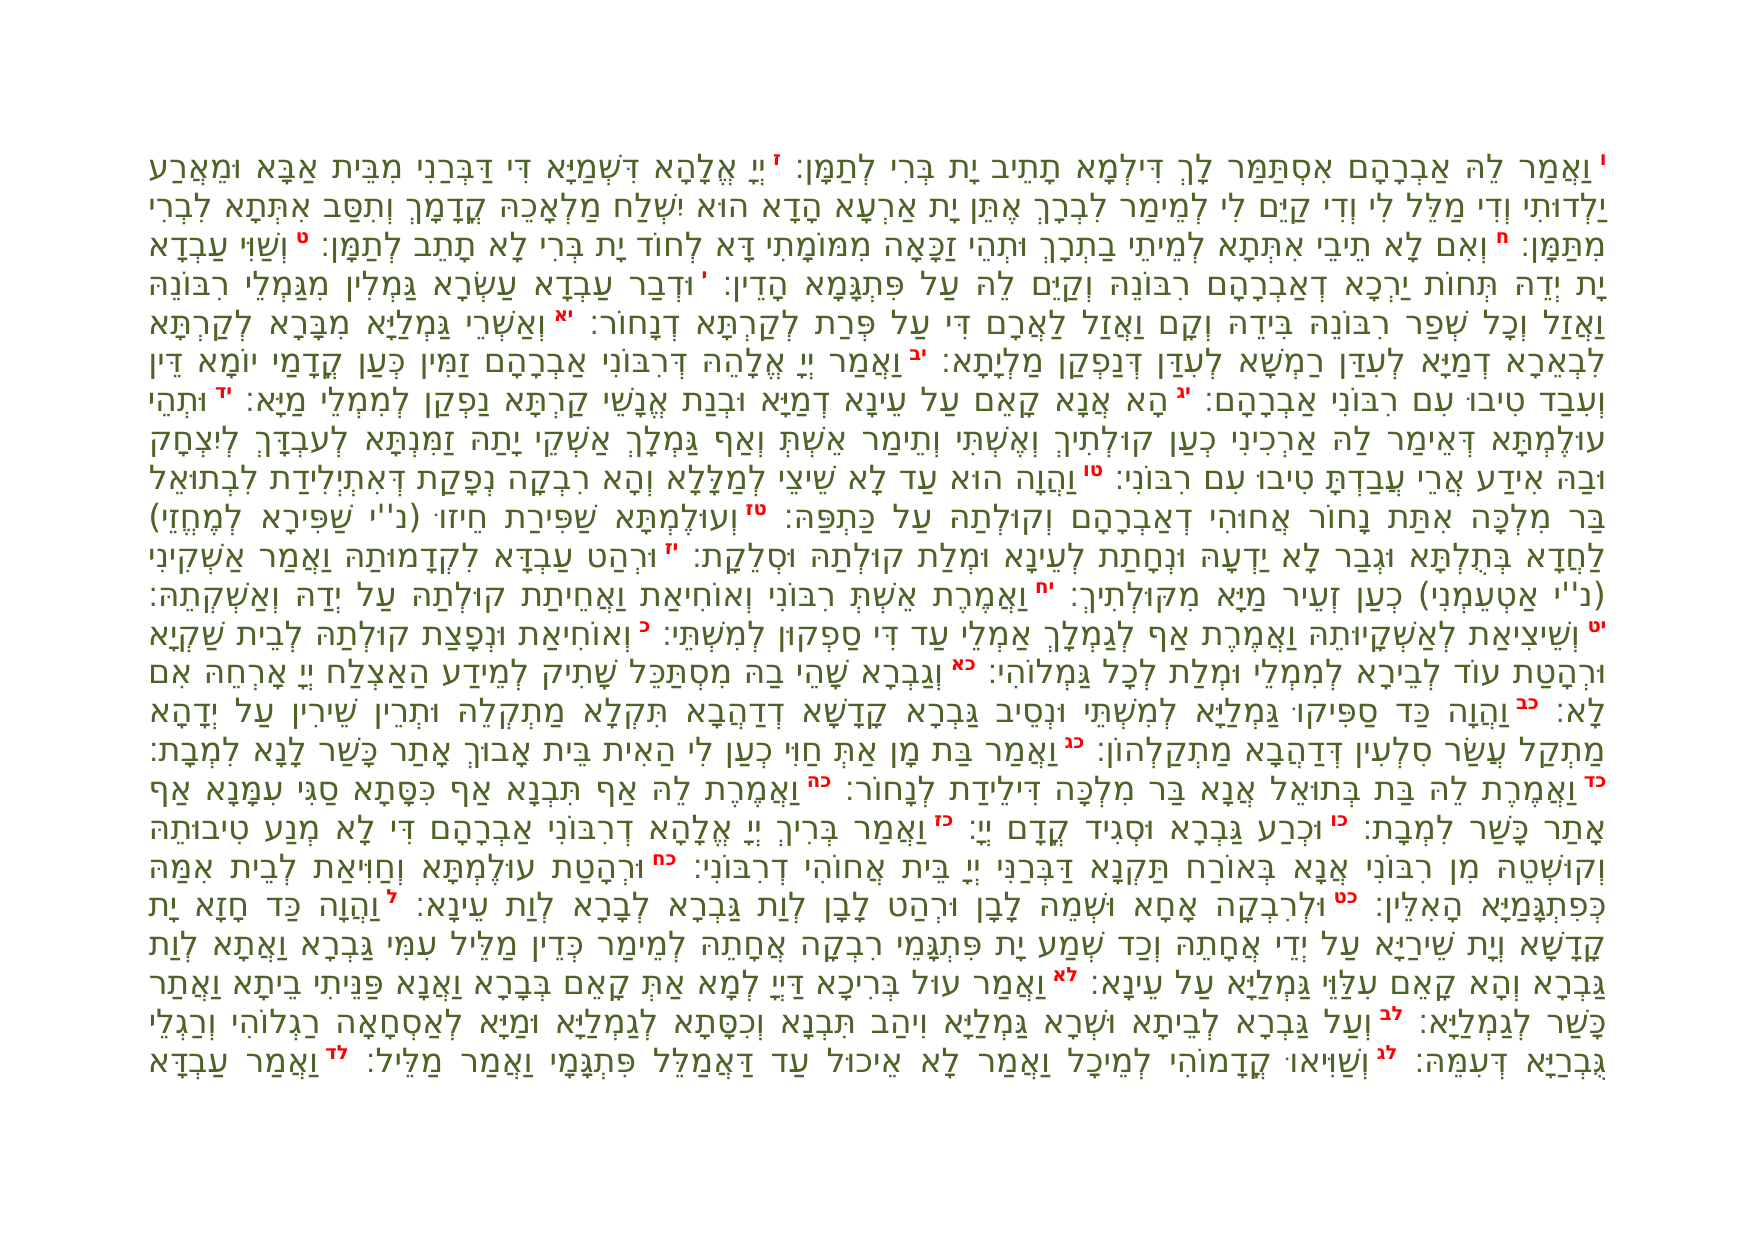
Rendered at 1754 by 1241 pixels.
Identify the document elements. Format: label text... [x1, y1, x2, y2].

text ו וַאֲמַר לֵהּ אַבְרָהָם אִסְתַּמַּר לָךְ דִּילְמָא תָתֵיב יָת בְּרִי לְתַמָּן׃ ז יְיָ אֱלָהָא דִּשְׁמַיָּא דִּי דַּבְּרַנִי מִבֵּית אַבָּא וּמֵאֲרַע יַלְדוּתִי וְדִי מַלֵּל לִי וְדִי קַיֵּם לִי לְמֵימַר לִבְרָךְ אֶתֵּן יָת אַרְעָא הָדָא הוּא יִשְׁלַח מַלְאָכֵהּ קֳדָמָךְ וְתִסַּב אִתְּתָא לִבְרִי מִתַּמָּן׃ ח וְאִם לָא תֵיבֵי אִתְּתָא לְמֵיתֵי בַתְרָךְ וּתְהֵי זַכָּאָה מִמּוֹמָתִי דָּא לְחוֹד יָת בְּרִי לָא תָתֵב לְתַמָּן׃ ט וְשַׁוִּי עַבְדָא יָת יְדֵהּ תְּחוֹת יַרְכָא דְאַבְרָהָם רִבּוֹנֵהּ וְקַיֵּם לֵהּ עַל פִּתְגָּמָא הָדֵין׃ י וּדְבַר עַבְדָא עַשְׂרָא גַּמְלִין מִגַּמְלֵי רִבּוֹנֵהּ וַאֲזַל וְכָל שְׁפַר רִבּוֹנֵהּ בִּידֵהּ וְקָם וַאֲזַל לַאֲרָם דִּי עַל פְּרַת לְקַרְתָּא דְנָחוֹר׃ יא וְאַשְׁרֵי גַּמְלַיָּא מִבָּרָא לְקַרְתָּא לִבְאֵרָא דְמַיָּא לְעִדַּן רַמְשָׁא לְעִדַּן דְּנַפְקַן מַלְיָתָא׃ יב וַאֲמַר יְיָ אֱלָהֵהּ דְּרִבּוֹנִי אַבְרָהָם זַמִּין כְּעַן קֳדָמַי יוֹמָא דֵּין וְעִבַד טִיבוּ עִם רִבּוֹנִי אַבְרָהָם׃ יג הָא אֲנָא קָאֵם עַל עֵינָא דְמַיָּא וּבְנַת אֱנָשֵׁי קַרְתָּא נַפְקַן לְמִמְלֵי מַיָּא׃ יד וּתְהֵי עוּלֶמְתָּא דְּאֵימַר לַהּ אַרְכִינִי כְעַן קוּלְתִיךְ וְאֶשְׁתִּי וְתֵימַר אֵשְׁתְּ וְאַף גַּמְלָךְ אַשְׁקֵי יָתַהּ זַמִּנְתָּא לְעבְדָּךְ לְיִצְחָק וּבַהּ אִידַע אֲרֵי עֲבַדְתָּ טִיבוּ עִם רִבּוֹנִי׃ טו וַהֲוָה הוּא עַד לָא שֵׁיצֵי לְמַלָּלָא וְהָא רִבְקָה נְפָקַת דְּאִתְיְלִידַת לִבְתוּאֵל בַּר מִלְכָּה אִתַּת נָחוֹר אֲחוּהִי דְאַבְרָהָם וְקוּלְתַהּ עַל כַּתְפַּהּ׃ טז וְעוּלֶמְתָּא שַׁפִּירַת חֵיזוּ (נ''י שַׁפִּירָא לְמֶחֱזֵי) לַחֲדָא בְּתֻלְתָּא וּגְבַר לָא יַדְעָהּ וּנְחָתַת לְעֵינָא וּמְלַת קוּלְתַהּ וּסְלֵקָת׃ יז וּרְהַט עַבְדָּא לִקְדָמוּתַהּ וַאֲמַר אַשְׁקִינִי (נ''י אַטְעֵמְנִי) כְעַן זְעֵיר מַיָּא מִקּוּלְתִיךְ׃ יח וַאֲמֶרֶת אֵשְׁתְּ רִבּוֹנִי וְאוֹחִיאַת וַאֲחֵיתַת קוּלְתַהּ עַל יְדַהּ וְאַשְׁקְתֵהּ׃ יט וְשֵׁיצִיאַת לְאַשְׁקָיוּתֵהּ וַאֲמֶרֶת אַף לְגַמְלָךְ אַמְלֵי עַד דִּי סַפְקוּן לְמִשְׁתֵּי׃ כ וְאוֹחִיאַת וּנְפָצַת קוּלְתַהּ לְבֵית שַׁקְיָא וּרְהָטַת עוֹד לְבֵירָא לְמִמְלֵי וּמְלַת לְכָל גַּמְלוֹהִי׃ כא וְגַבְרָא שָׁהֵי בַהּ מִסְתַּכֵּל שָׁתִיק לְמֵידַע הַאַצְלַח יְיָ אָרְחֵהּ אִם לָא׃ כב וַהֲוָה כַּד סַפִּיקוּ גַּמְלַיָּא לְמִשְׁתֵּי וּנְסֵיב גַּבְרָא קָדָשָׁא דְדַהֲבָא תִּקְלָא מַתְקְלֵהּ וּתְרֵין שֵׁירִין עַל יְדָהָא מַתְקַל עֲשַׂר סִלְעִין דְּדַהֲבָא מַתְקַלְהוֹן׃ כג וַאֲמַר בַּת מָן אַתְּ חַוִּי כְעַן לִי הַאִית בֵּית אָבוּךְ אָתַר כָּשַׁר לָנָא לִמְבָת׃ כד וַאֲמֶרֶת לֵהּ בַּת בְּתוּאֵל אֲנָא בַּר מִלְכָּה דִּילֵידַת לְנָחוֹר׃ כה וַאֲמֶרֶת לֵהּ אַף תִּבְנָא אַף כִּסָּתָא סַגִּי עִמָּנָא אַף אָתַר כָּשַׁר לִמְבָת׃ כו וּכְרַע גַּבְרָא וּסְגִיד קֳדָם יְיָ׃ כז וַאֲמַר בְּרִיךְ יְיָ אֱלָהָא דְרִבּוֹנִי אַבְרָהָם דִּי לָא מְנַע טִיבוּתֵהּ וְקוּשְׁטֵהּ מִן רִבּוֹנִי אֲנָא בְּאוֹרַח תַּקְנָא דַּבְּרַנִּי יְיָ בֵּית אֲחוֹהִי דְרִבּוֹנִי׃ כח וּרְהָטַת עוּלֶמְתָּא וְחַוִּיאַת לְבֵית אִמַּהּ כְּפִתְגָּמַיָּא הָאִלֵּין׃ כט וּלְרִבְקָה אָחָא וּשְׁמֵהּ לָבָן וּרְהַט לָבָן לְוַת גַּבְרָא לְבָרָא לְוַת עֵינָא׃ ל וַהֲוָה כַּד חָזָא יָת קָדָשָׁא וְיָת שֵׁירַיָּא עַל יְדֵי אֲחָתֵהּ וְכַד שְׁמַע יָת פִּתְגָּמֵי רִבְקָה אֲחָתֵהּ לְמֵימַר כְּדֵין מַלֵּיל עִמִּי גַּבְרָא וַאֲתָא לְוַת גַּבְרָא וְהָא קָאֵם עִלַּוֵּי גַּמְלַיָּא עַל עֵינָא׃ לא וַאֲמַר עוּל בְּרִיכָא דַּיְיָ לְמָא אַתְּ קָאֵם בְּבָרָא וַאֲנָא פַּנֵּיתִי בֵיתָא וַאֲתַר כָּשַׁר לְגַמְלַיָּא׃ לב וְעַל גַּבְרָא לְבֵיתָא וּשְׁרָא גַּמְלַיָּא וִיהַב תִּבְנָא וְכִסָּתָא לְגַמְלַיָּא וּמַיָּא לְאַסְחָאָה רַגְלוֹהִי וְרַגְלֵי גֻּבְרַיָּא דְּעִמֵּהּ׃ לג וְשַׁוִּיאוּ קֳדָמוֹהִי לְמֵיכָל וַאֲמַר לָא אֵיכוּל עַד דַּאֲמַלֵּל פִּתְגָּמָי וַאֲמַר מַלֵּיל׃ לד וַאֲמַר עַבְדָּא [148, 148, 1606, 1080]
